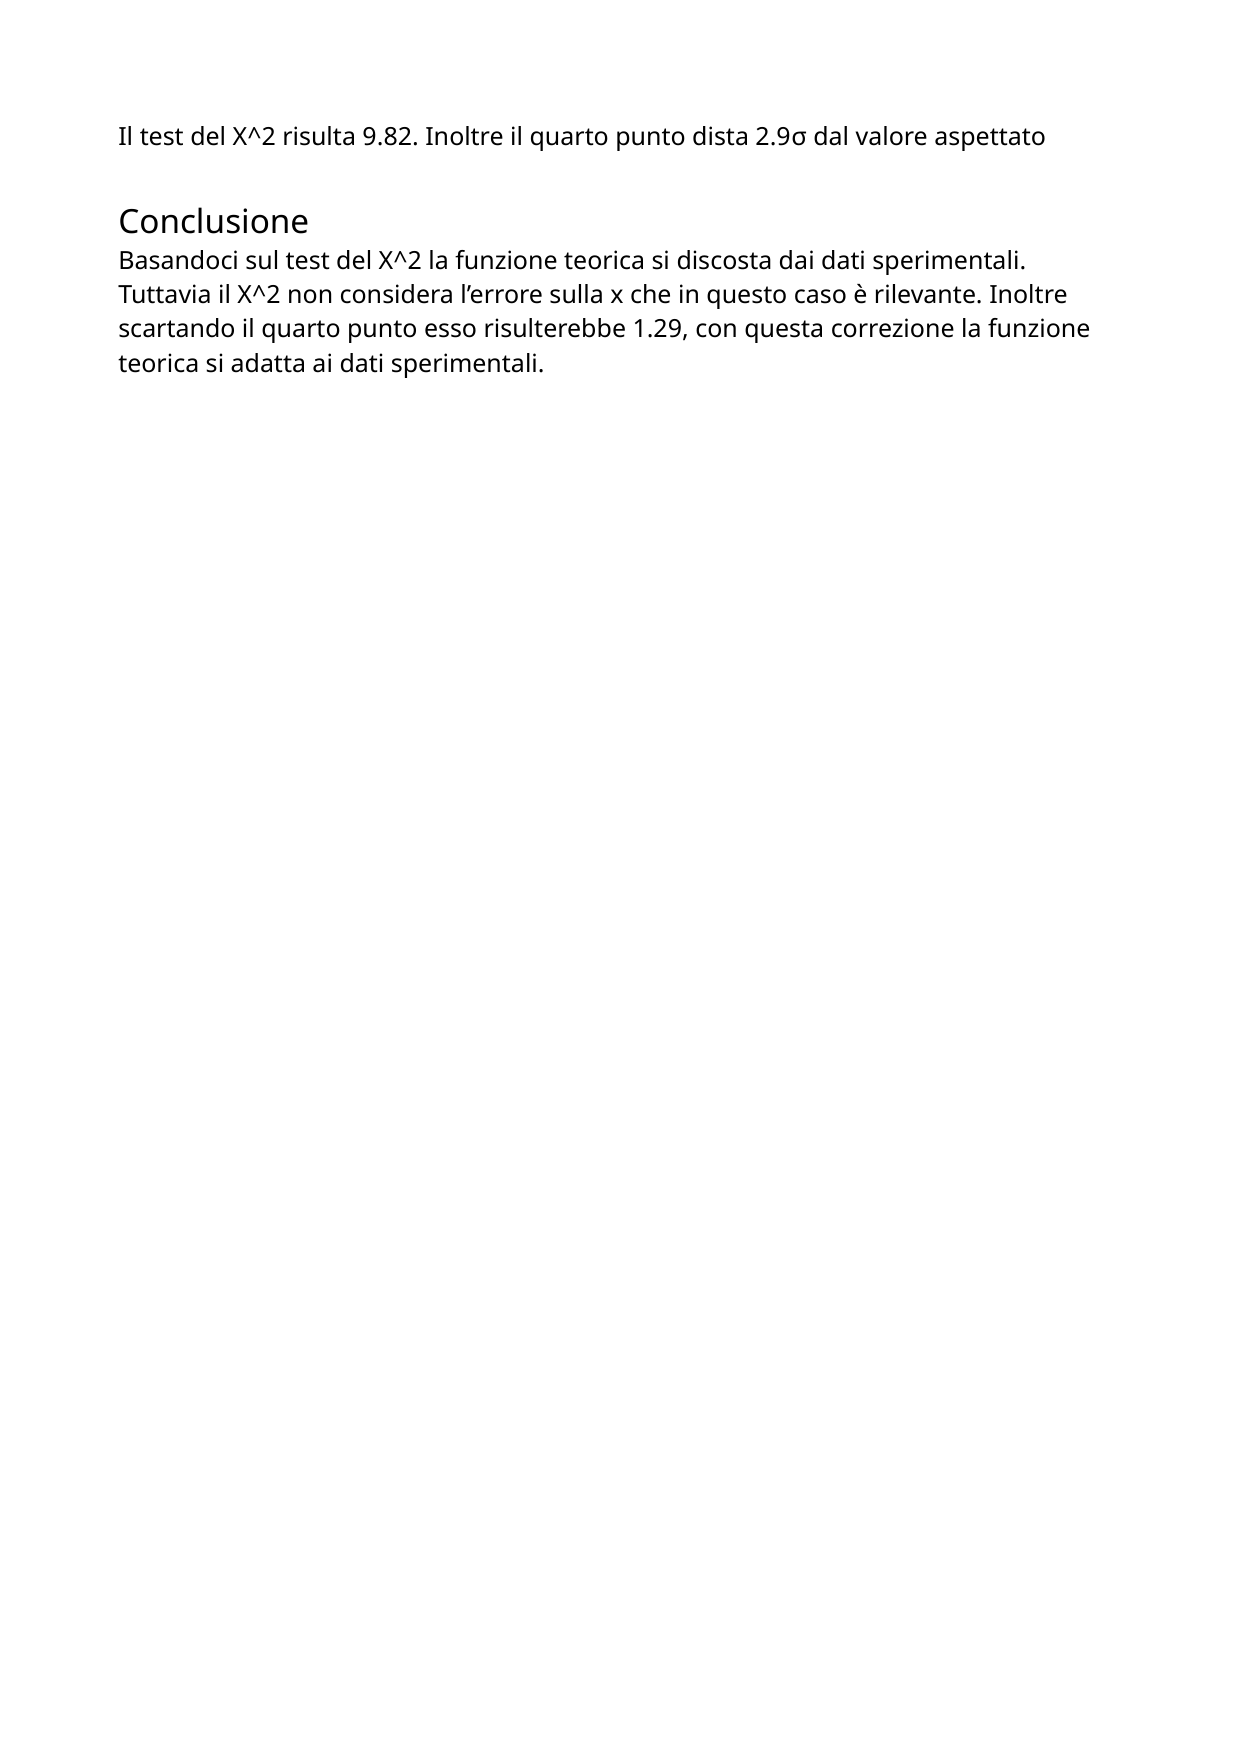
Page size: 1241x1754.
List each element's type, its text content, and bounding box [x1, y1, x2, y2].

text Conclusione [118, 198, 1122, 243]
text Il test del X^2 risulta 9.82. Inoltre il quarto punto dista 2.9σ dal valore aspettato [118, 118, 1122, 152]
text Basandoci sul test del X^2 la funzione teorica si discosta dai dati sperimentali. Tuttavia il X^2 non considera l’errore sulla x che in questo caso è rilevante. Inoltre scartando il quarto punto esso risulterebbe 1.29, con questa correzione la funzione teorica si adatta ai dati sperimentali. [118, 243, 1122, 379]
